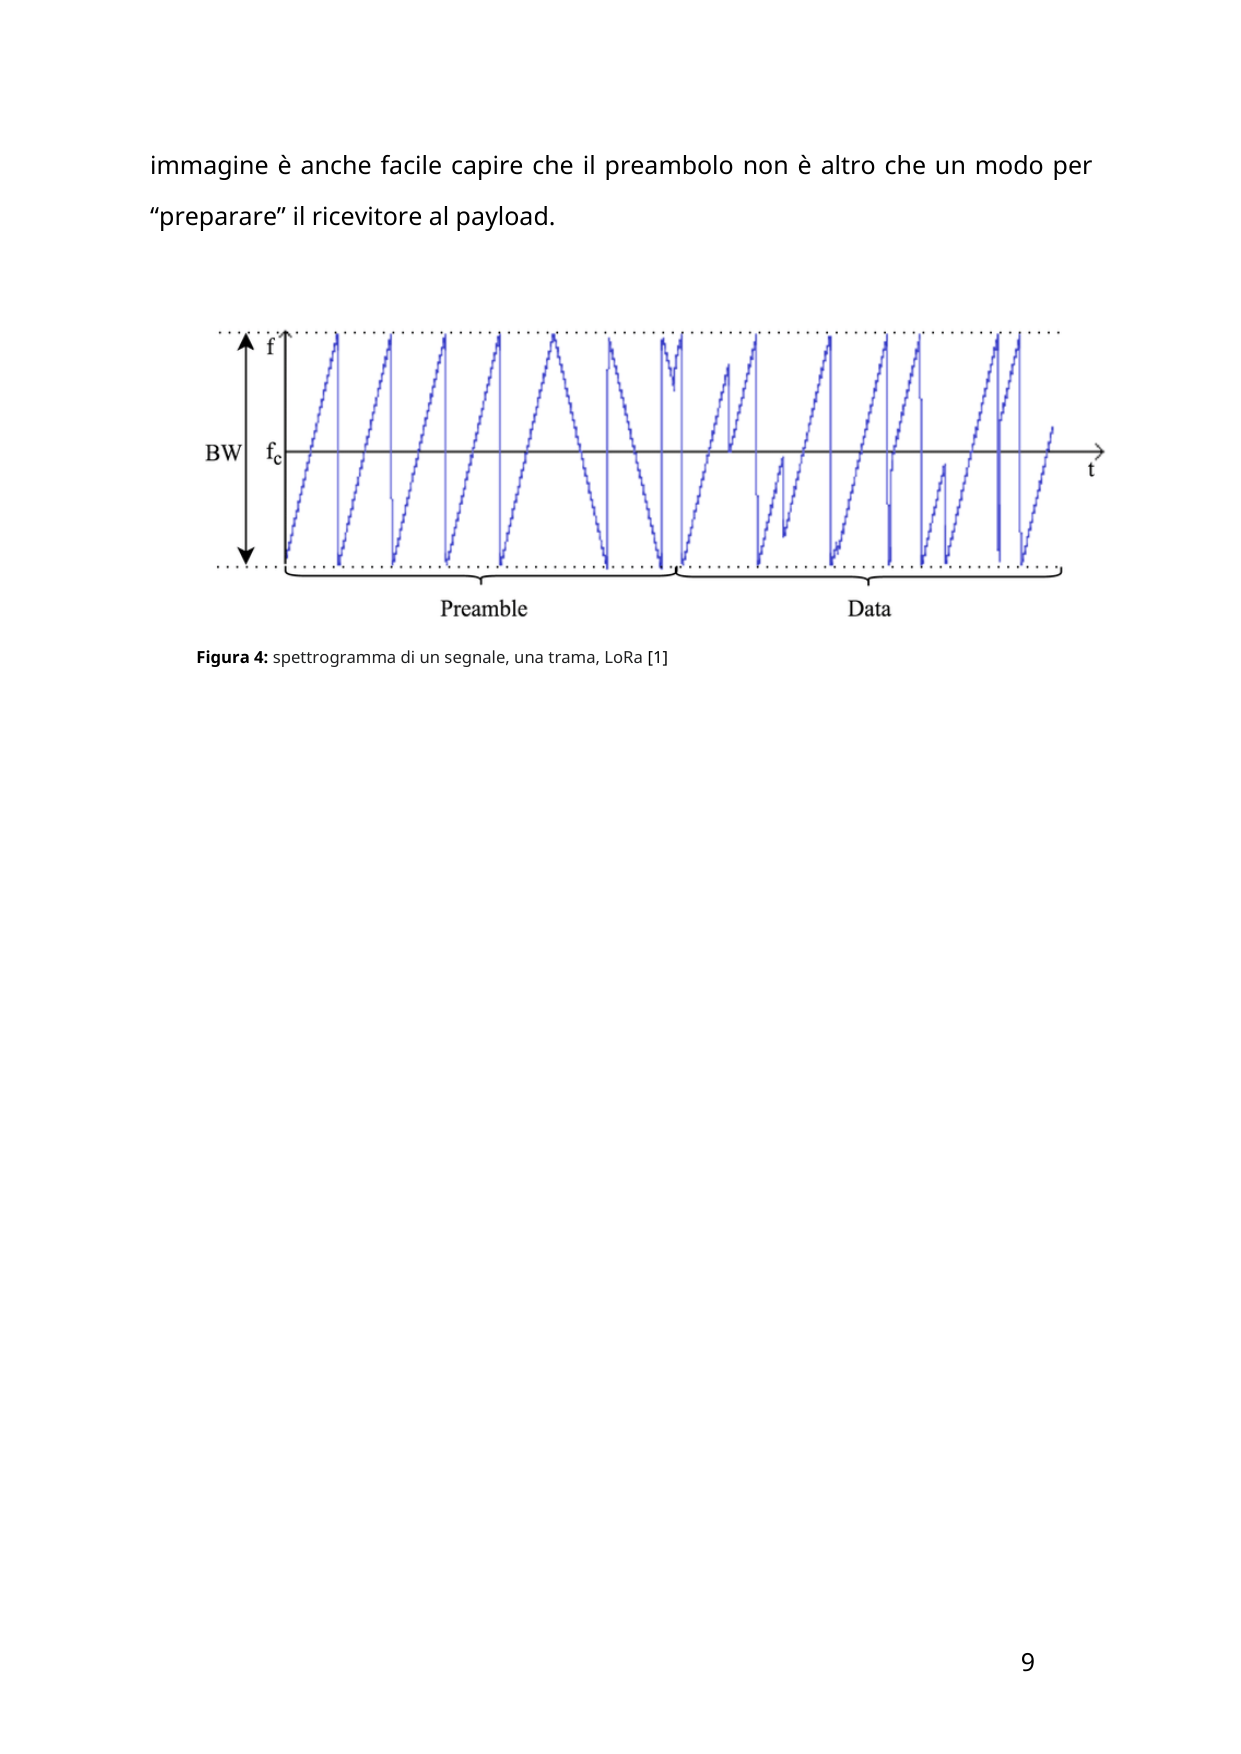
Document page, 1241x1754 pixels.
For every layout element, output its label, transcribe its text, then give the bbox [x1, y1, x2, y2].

picture [193, 312, 1122, 631]
text immagine è anche facile capire che il preambolo non è altro che un modo per “preparare” il ricevitore al payload. [150, 148, 1094, 233]
